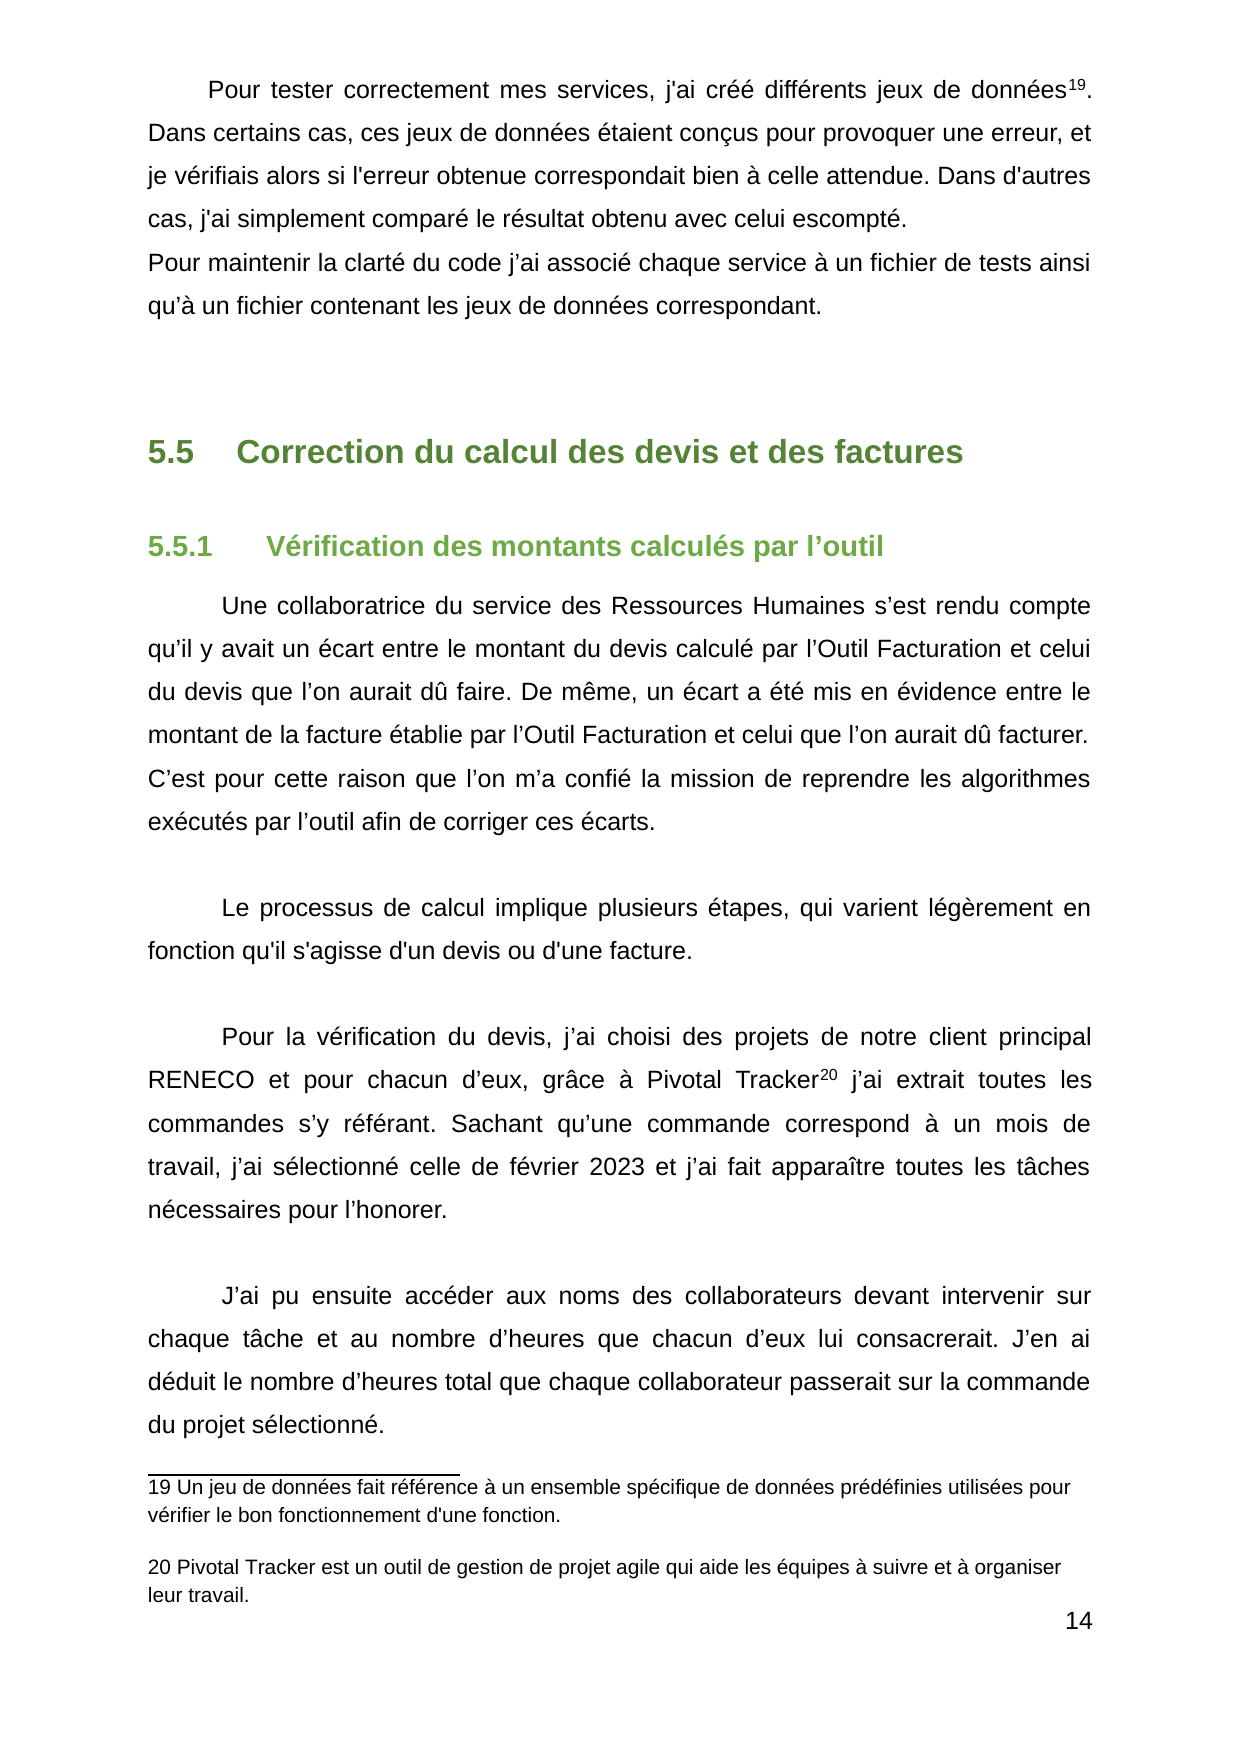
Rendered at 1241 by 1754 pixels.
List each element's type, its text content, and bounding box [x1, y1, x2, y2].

text Le processus de calcul implique plusieurs étapes, qui varient légèrement en fonction qu'il s'agisse d'un devis ou d'une facture. [148, 893, 1093, 965]
subtitle Correction du calcul des devis et des factures [148, 432, 1093, 471]
text J’ai pu ensuite accéder aux noms des collaborateurs devant intervenir sur chaque tâche et au nombre d’heures que chacun d’eux lui consacrerait. J’en ai déduit le nombre d’heures total que chaque collaborateur passerait sur la commande du projet sélectionné. [148, 1281, 1093, 1439]
text Une collaboratrice du service des Ressources Humaines s’est rendu compte qu’il y avait un écart entre le montant du devis calculé par l’Outil Facturation et celui du devis que l’on aurait dû faire. De même, un écart a été mis en évidence entre le montant de la facture établie par l’Outil Facturation et celui que l’on aurait dû facturer. [148, 591, 1093, 749]
text Pour tester correctement mes services, j'ai créé différents jeux de données. Dans certains cas, ces jeux de données étaient conçus pour provoquer une erreur, et je vérifiais alors si l'erreur obtenue correspondait bien à celle attendue. Dans d'autres cas, j'ai simplement comparé le résultat obtenu avec celui escompté. [148, 75, 1093, 233]
text Un jeu de données fait référence à un ensemble spécifique de données prédéfinies utilisées pour vérifier le bon fonctionnement d'une fonction. [148, 1475, 1093, 1526]
text Pour maintenir la clarté du code j’ai associé chaque service à un fichier de tests ainsi qu’à un fichier contenant les jeux de données correspondant. [148, 247, 1093, 319]
subtitle Vérification des montants calculés par l’outil [148, 529, 1093, 562]
text Pour la vérification du devis, j’ai choisi des projets de notre client principal RENECO et pour chacun d’eux, grâce à Pivotal Tracker j’ai extrait toutes les commandes s’y référant. Sachant qu’une commande correspond à un mois de travail, j’ai sélectionné celle de février 2023 et j’ai fait apparaître toutes les tâches nécessaires pour l’honorer. [148, 1022, 1093, 1224]
text C’est pour cette raison que l’on m’a confié la mission de reprendre les algorithmes exécutés par l’outil afin de corriger ces écarts. [148, 764, 1093, 836]
text Pivotal Tracker est un outil de gestion de projet agile qui aide les équipes à suivre et à organiser leur travail. [148, 1555, 1093, 1606]
